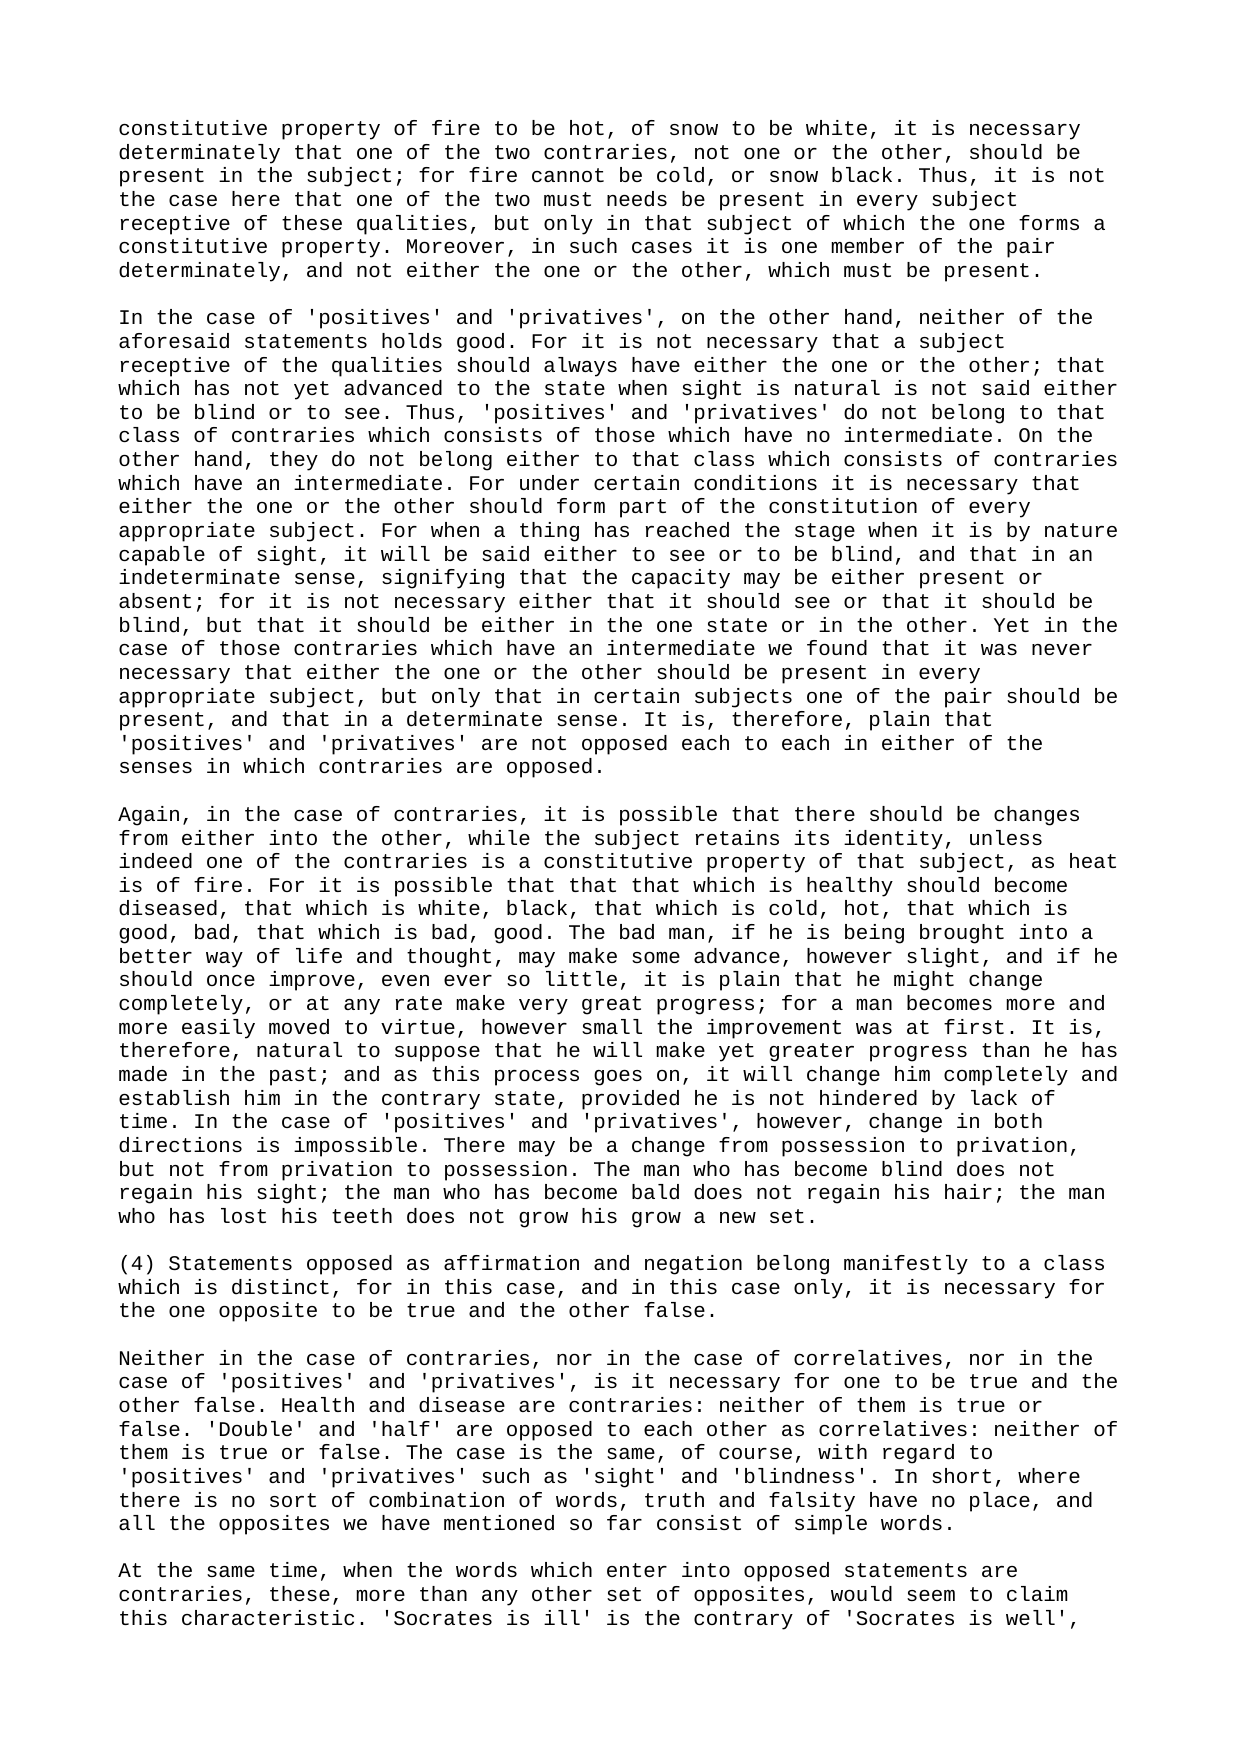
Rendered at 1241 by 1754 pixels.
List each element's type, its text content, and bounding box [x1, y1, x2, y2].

text In the case of 'positives' and 'privatives', on the other hand, neither of the aforesaid statements holds good. For it is not necessary that a subject receptive of the qualities should always have either the one or the other; that which has not yet advanced to the state when sight is natural is not said either to be blind or to see. Thus, 'positives' and 'privatives' do not belong to that class of contraries which consists of those which have no intermediate. On the other hand, they do not belong either to that class which consists of contraries which have an intermediate. For under certain conditions it is necessary that either the one or the other should form part of the constitution of every appropriate subject. For when a thing has reached the stage when it is by nature capable of sight, it will be said either to see or to be blind, and that in an indeterminate sense, signifying that the capacity may be either present or absent; for it is not necessary either that it should see or that it should be blind, but that it should be either in the one state or in the other. Yet in the case of those contraries which have an intermediate we found that it was never necessary that either the one or the other should be present in every appropriate subject, but only that in certain subjects one of the pair should be present, and that in a determinate sense. It is, therefore, plain that 'positives' and 'privatives' are not opposed each to each in either of the senses in which contraries are opposed. [118, 307, 1122, 780]
text (4) Statements opposed as affirmation and negation belong manifestly to a class which is distinct, for in this case, and in this case only, it is necessary for the one opposite to be true and the other false. [118, 1253, 1122, 1324]
text Again, in the case of contraries, it is possible that there should be changes from either into the other, while the subject retains its identity, unless indeed one of the contraries is a constitutive property of that subject, as heat is of fire. For it is possible that that that which is healthy should become diseased, that which is white, black, that which is cold, hot, that which is good, bad, that which is bad, good. The bad man, if he is being brought into a better way of life and thought, may make some advance, however slight, and if he should once improve, even ever so little, it is plain that he might change completely, or at any rate make very great progress; for a man becomes more and more easily moved to virtue, however small the improvement was at first. It is, therefore, natural to suppose that he will make yet greater progress than he has made in the past; and as this process goes on, it will change him completely and establish him in the contrary state, provided he is not hindered by lack of time. In the case of 'positives' and 'privatives', however, change in both directions is impossible. There may be a change from possession to privation, but not from privation to possession. The man who has become blind does not regain his sight; the man who has become bald does not regain his hair; the man who has lost his teeth does not grow his grow a new set. [118, 804, 1122, 1229]
text constitutive property of fire to be hot, of snow to be white, it is necessary determinately that one of the two contraries, not one or the other, should be present in the subject; for fire cannot be cold, or snow black. Thus, it is not the case here that one of the two must needs be present in every subject receptive of these qualities, but only in that subject of which the one forms a constitutive property. Moreover, in such cases it is one member of the pair determinately, and not either the one or the other, which must be present. [118, 118, 1122, 284]
text Neither in the case of contraries, nor in the case of correlatives, nor in the case of 'positives' and 'privatives', is it necessary for one to be true and the other false. Health and disease are contraries: neither of them is true or false. 'Double' and 'half' are opposed to each other as correlatives: neither of them is true or false. The case is the same, of course, with regard to 'positives' and 'privatives' such as 'sight' and 'blindness'. In short, where there is no sort of combination of words, truth and falsity have no place, and all the opposites we have mentioned so far consist of simple words. [118, 1348, 1122, 1537]
text At the same time, when the words which enter into opposed statements are contraries, these, more than any other set of opposites, would seem to claim this characteristic. 'Socrates is ill' is the contrary of 'Socrates is well', [118, 1561, 1122, 1631]
